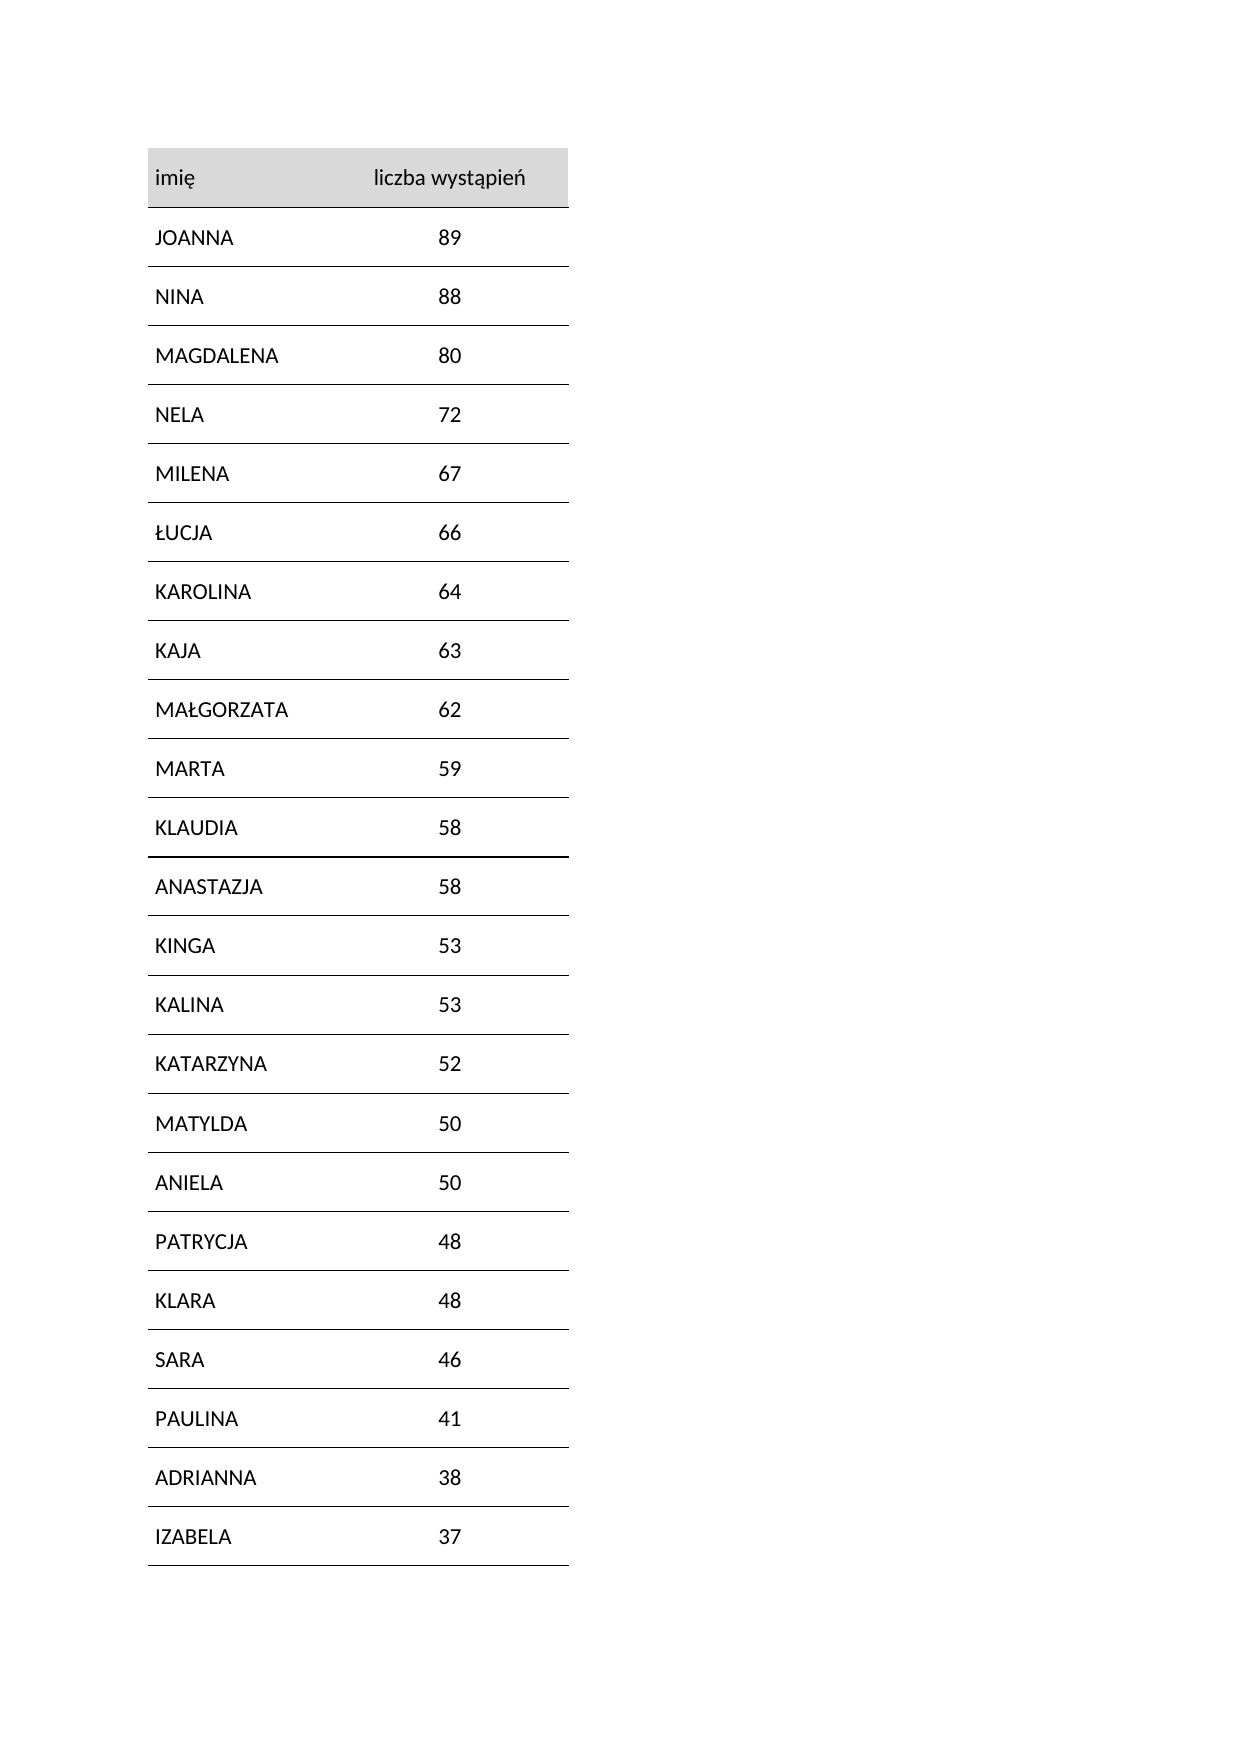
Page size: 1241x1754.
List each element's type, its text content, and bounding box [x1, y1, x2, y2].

table_cell 66 [331, 503, 568, 561]
table_cell KALINA [148, 976, 331, 1033]
table_cell MAŁGORZATA [148, 680, 331, 738]
table_cell ADRIANNA [148, 1448, 331, 1506]
table_cell KAJA [148, 621, 331, 679]
table_cell 41 [331, 1389, 568, 1447]
table_cell 48 [331, 1212, 568, 1270]
table_cell 52 [331, 1035, 568, 1093]
table_cell IZABELA [148, 1507, 331, 1565]
table_cell NINA [148, 267, 331, 325]
table_cell 50 [331, 1153, 568, 1211]
table_cell KINGA [148, 916, 331, 974]
table_cell 72 [331, 385, 568, 443]
table_cell ŁUCJA [148, 503, 331, 561]
table_cell MAGDALENA [148, 326, 331, 384]
table_header liczba wystąpień [331, 148, 568, 207]
table_cell 89 [331, 208, 568, 266]
table_cell 88 [331, 267, 568, 325]
table_cell 53 [331, 976, 568, 1033]
table_cell 37 [331, 1507, 568, 1565]
table_cell PATRYCJA [148, 1212, 331, 1270]
table_header imię [148, 148, 331, 207]
table_cell 64 [331, 562, 568, 620]
table_cell PAULINA [148, 1389, 331, 1447]
table_cell 63 [331, 621, 568, 679]
table_cell 48 [331, 1271, 568, 1329]
table_cell 58 [331, 798, 568, 856]
table_cell 50 [331, 1094, 568, 1152]
table_cell 59 [331, 739, 568, 797]
table_cell MATYLDA [148, 1094, 331, 1152]
table_cell ANIELA [148, 1153, 331, 1211]
table_cell KAROLINA [148, 562, 331, 620]
table_cell 67 [331, 444, 568, 502]
table_cell KLARA [148, 1271, 331, 1329]
table_cell KATARZYNA [148, 1035, 331, 1093]
table_cell MARTA [148, 739, 331, 797]
table_cell KLAUDIA [148, 798, 331, 856]
table_cell JOANNA [148, 208, 331, 266]
table_cell SARA [148, 1330, 331, 1388]
table_cell 46 [331, 1330, 568, 1388]
table_cell 80 [331, 326, 568, 384]
table_cell 62 [331, 680, 568, 738]
table_cell ANASTAZJA [148, 858, 331, 915]
table_cell MILENA [148, 444, 331, 502]
table_cell 53 [331, 916, 568, 974]
table_cell 58 [331, 858, 568, 915]
table_cell NELA [148, 385, 331, 443]
table_cell 38 [331, 1448, 568, 1506]
